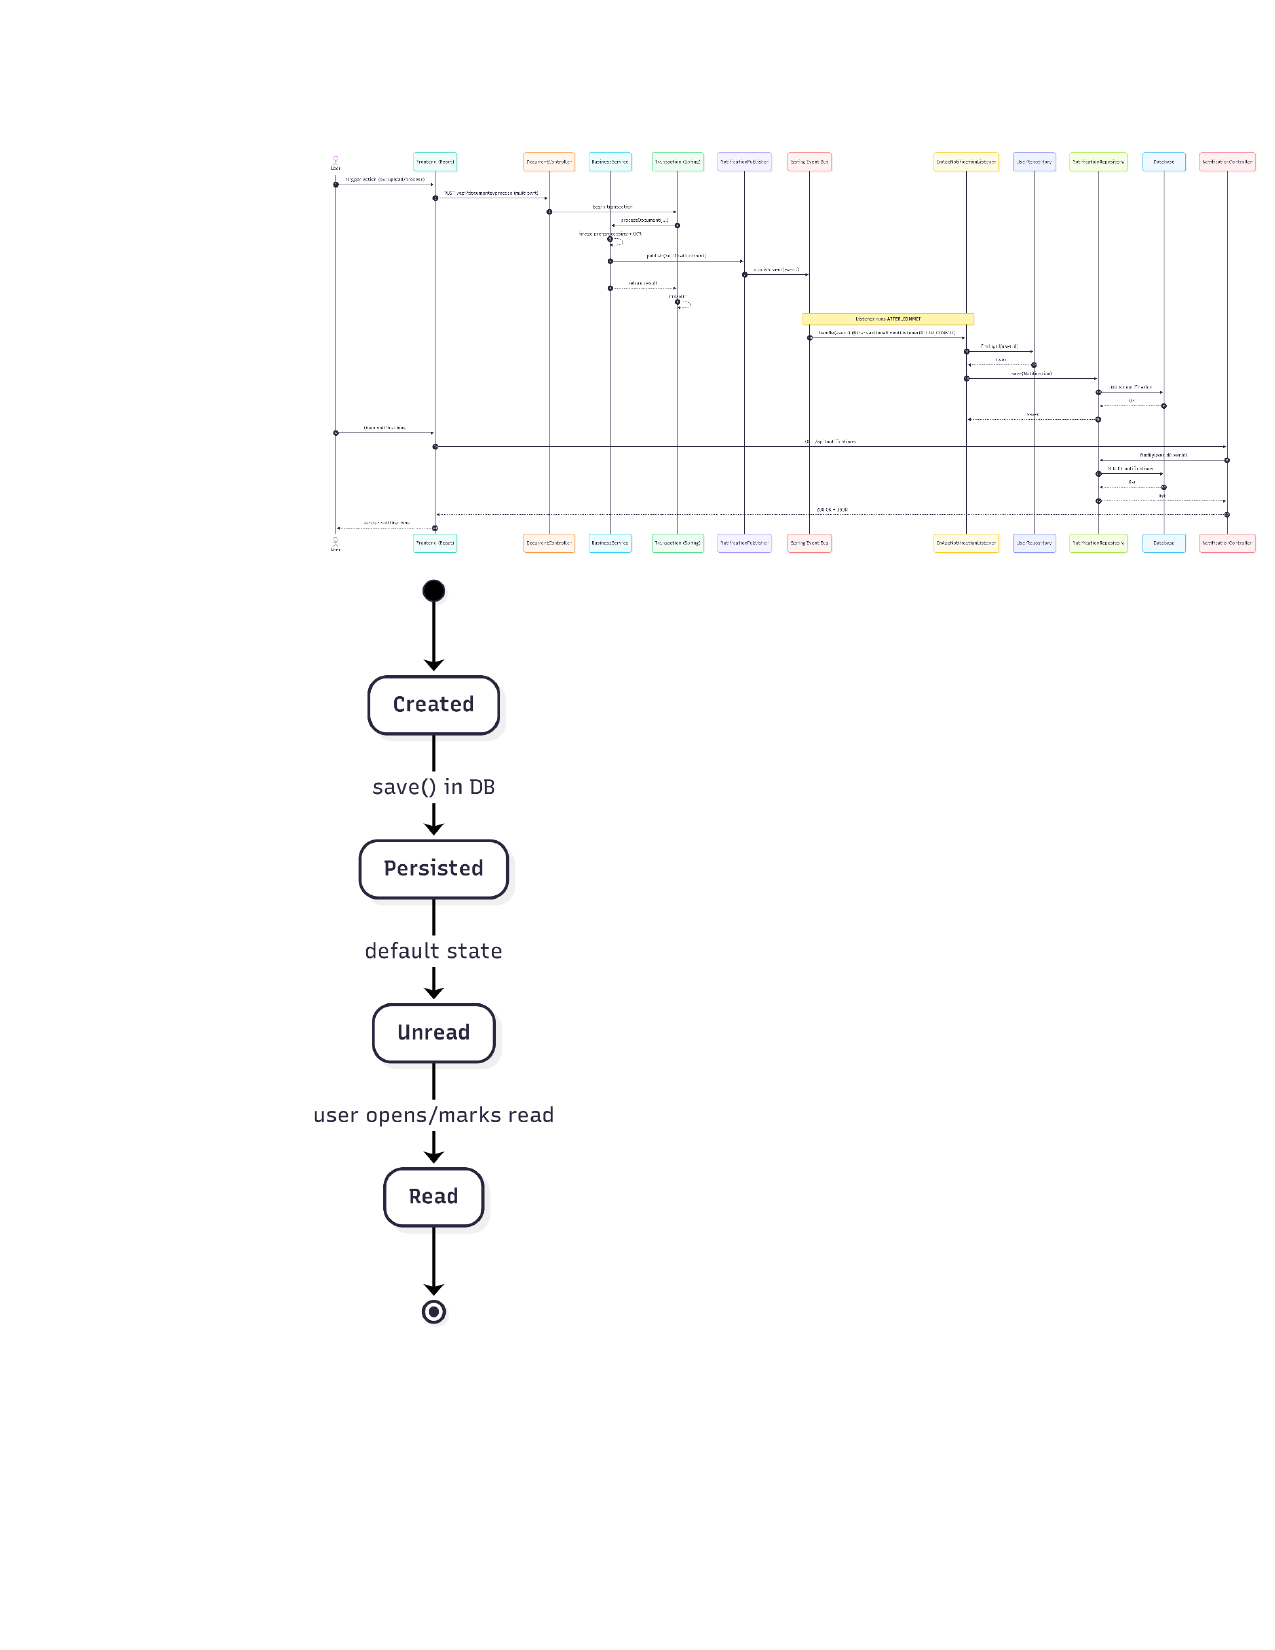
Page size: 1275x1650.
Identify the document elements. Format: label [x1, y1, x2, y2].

picture [300, 150, 1269, 564]
picture [300, 568, 567, 1334]
